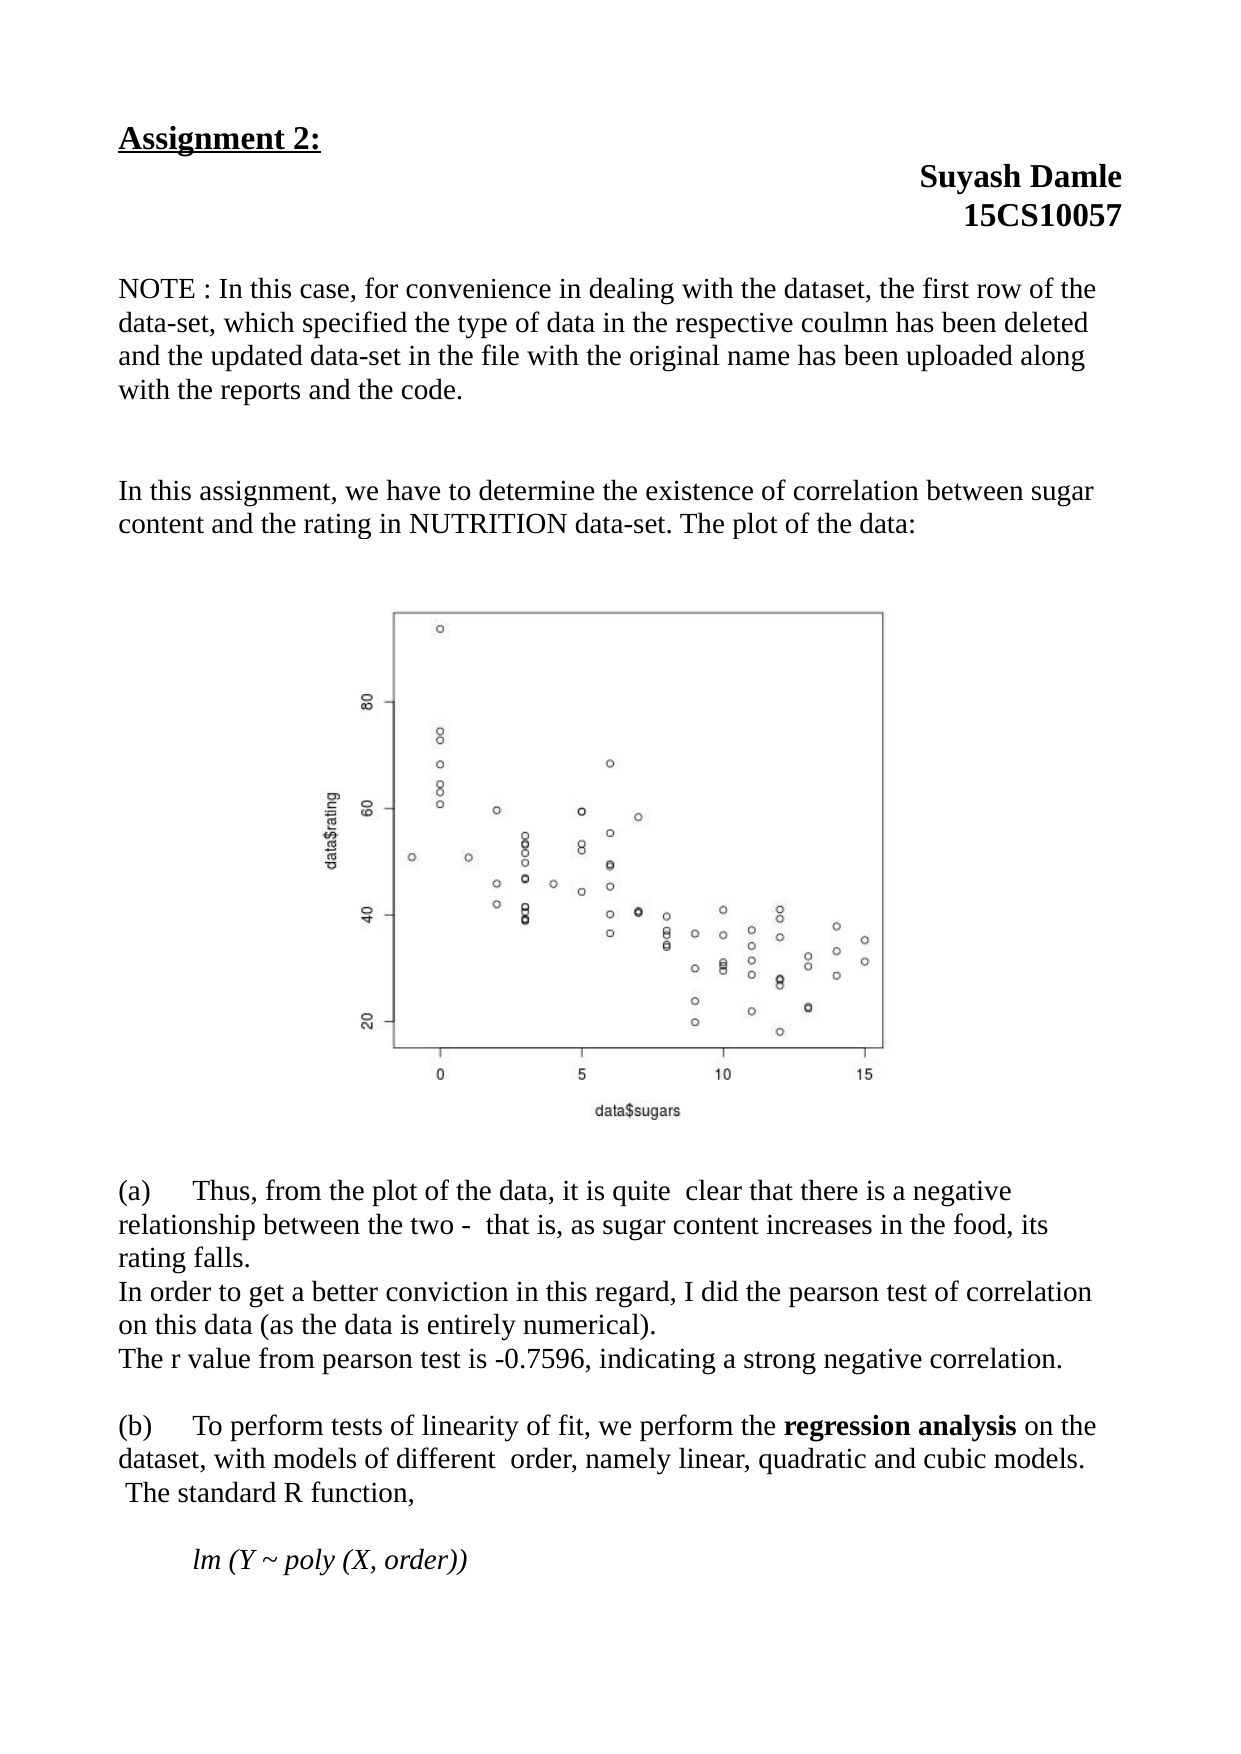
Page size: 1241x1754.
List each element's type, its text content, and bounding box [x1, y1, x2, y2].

picture [320, 539, 920, 1140]
text (b) To perform tests of linearity of fit, we perform the regression analysis on the dataset, with models of different order, namely linear, quadratic and cubic models. [118, 1408, 1122, 1475]
text NOTE : In this case, for convenience in dealing with the dataset, the first row of the data-set, which specified the type of data in the respective coulmn has been deleted and the updated data-set in the file with the original name has been uploaded along with the reports and the code. [118, 271, 1122, 406]
text Assignment 2: [118, 118, 1122, 156]
text 15CS10057 [118, 195, 1122, 233]
text (a) Thus, from the plot of the data, it is quite clear that there is a negative relationship between the two - that is, as sugar content increases in the food, its rating falls. [118, 1173, 1122, 1274]
text In order to get a better conviction in this regard, I did the pearson test of correlation on this data (as the data is entirely numerical). [118, 1274, 1122, 1341]
text The standard R function, [118, 1475, 1122, 1509]
text Suyash Damle [118, 156, 1122, 195]
text In this assignment, we have to determine the existence of correlation between sugar content and the rating in NUTRITION data-set. The plot of the data: [118, 473, 1122, 540]
text The r value from pearson test is -0.7596, indicating a strong negative correlation. [118, 1341, 1122, 1374]
text lm (Y ~ poly (X, order)) [118, 1542, 1122, 1576]
